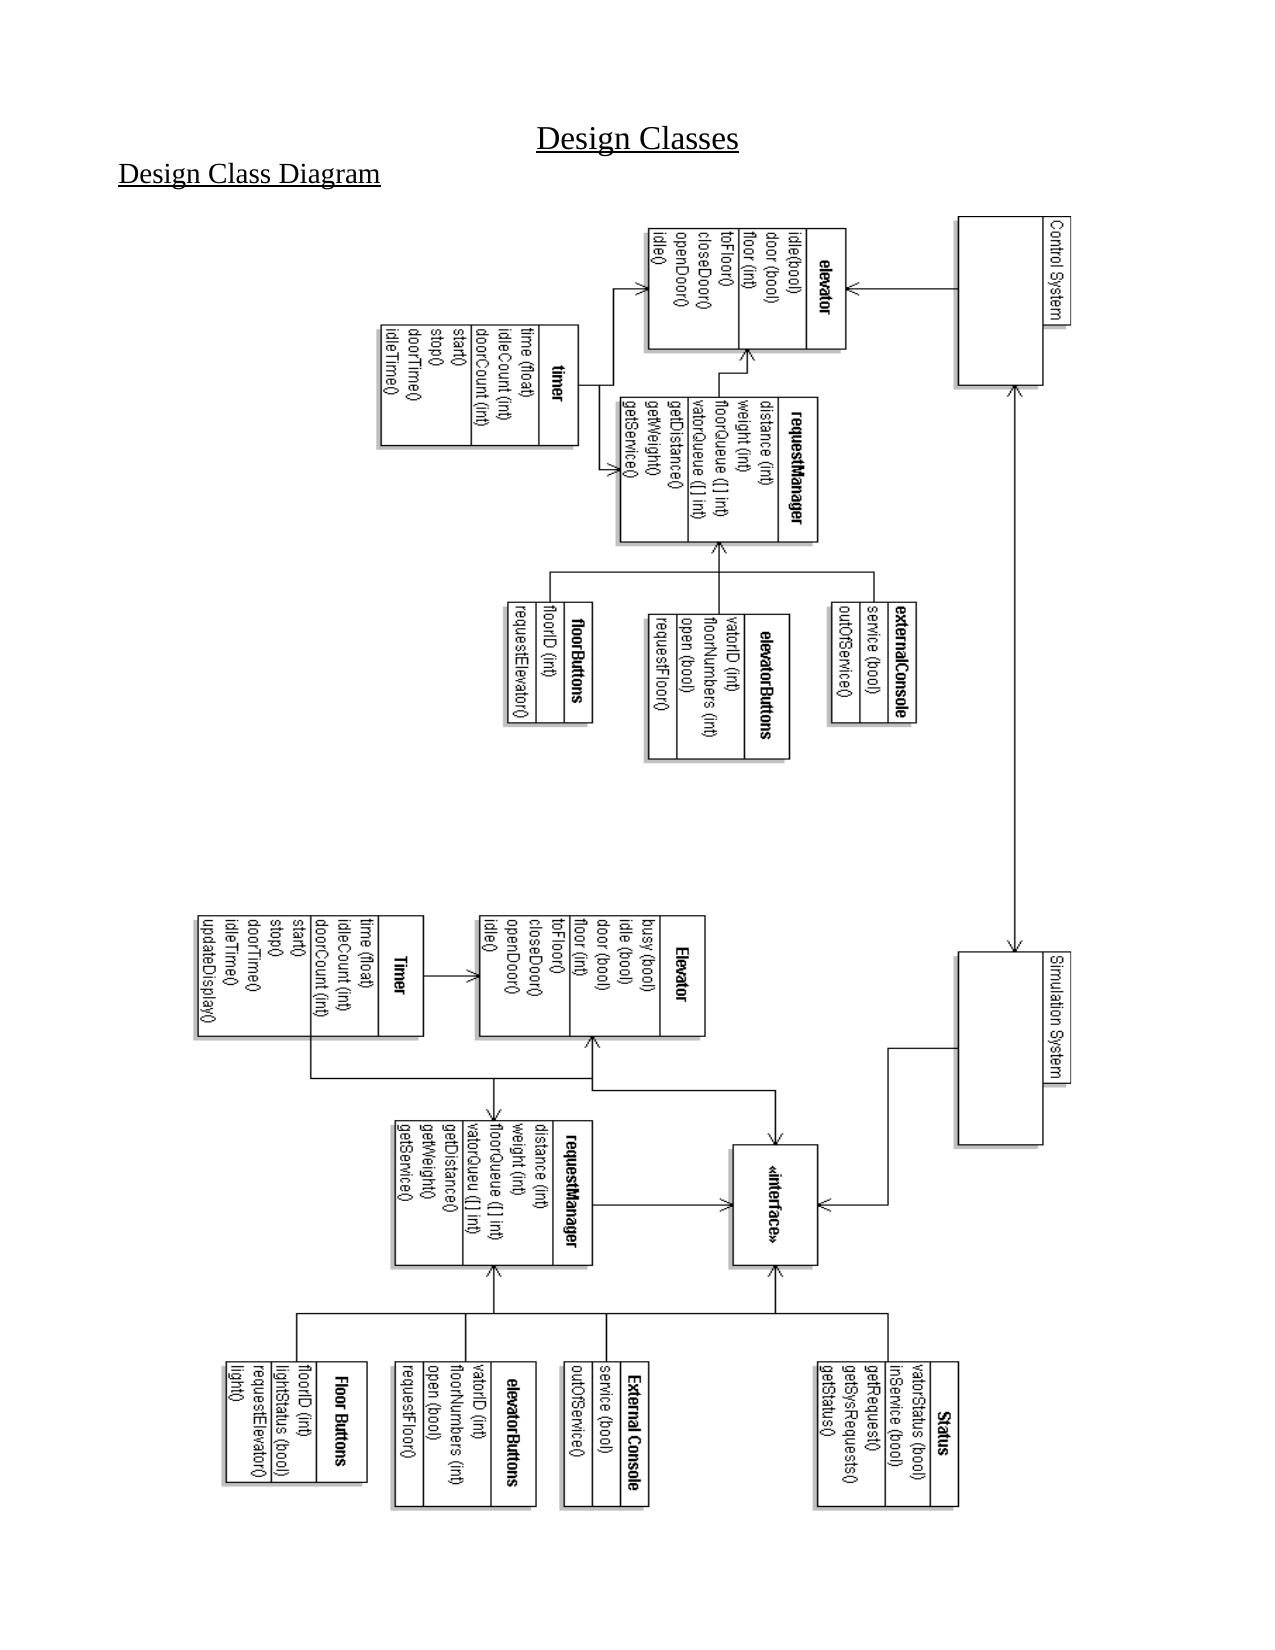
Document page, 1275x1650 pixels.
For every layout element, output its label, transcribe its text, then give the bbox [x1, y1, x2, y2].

picture [192, 216, 1072, 1512]
text Design Classes [118, 118, 1157, 156]
text Design Class Diagram [118, 156, 1157, 190]
